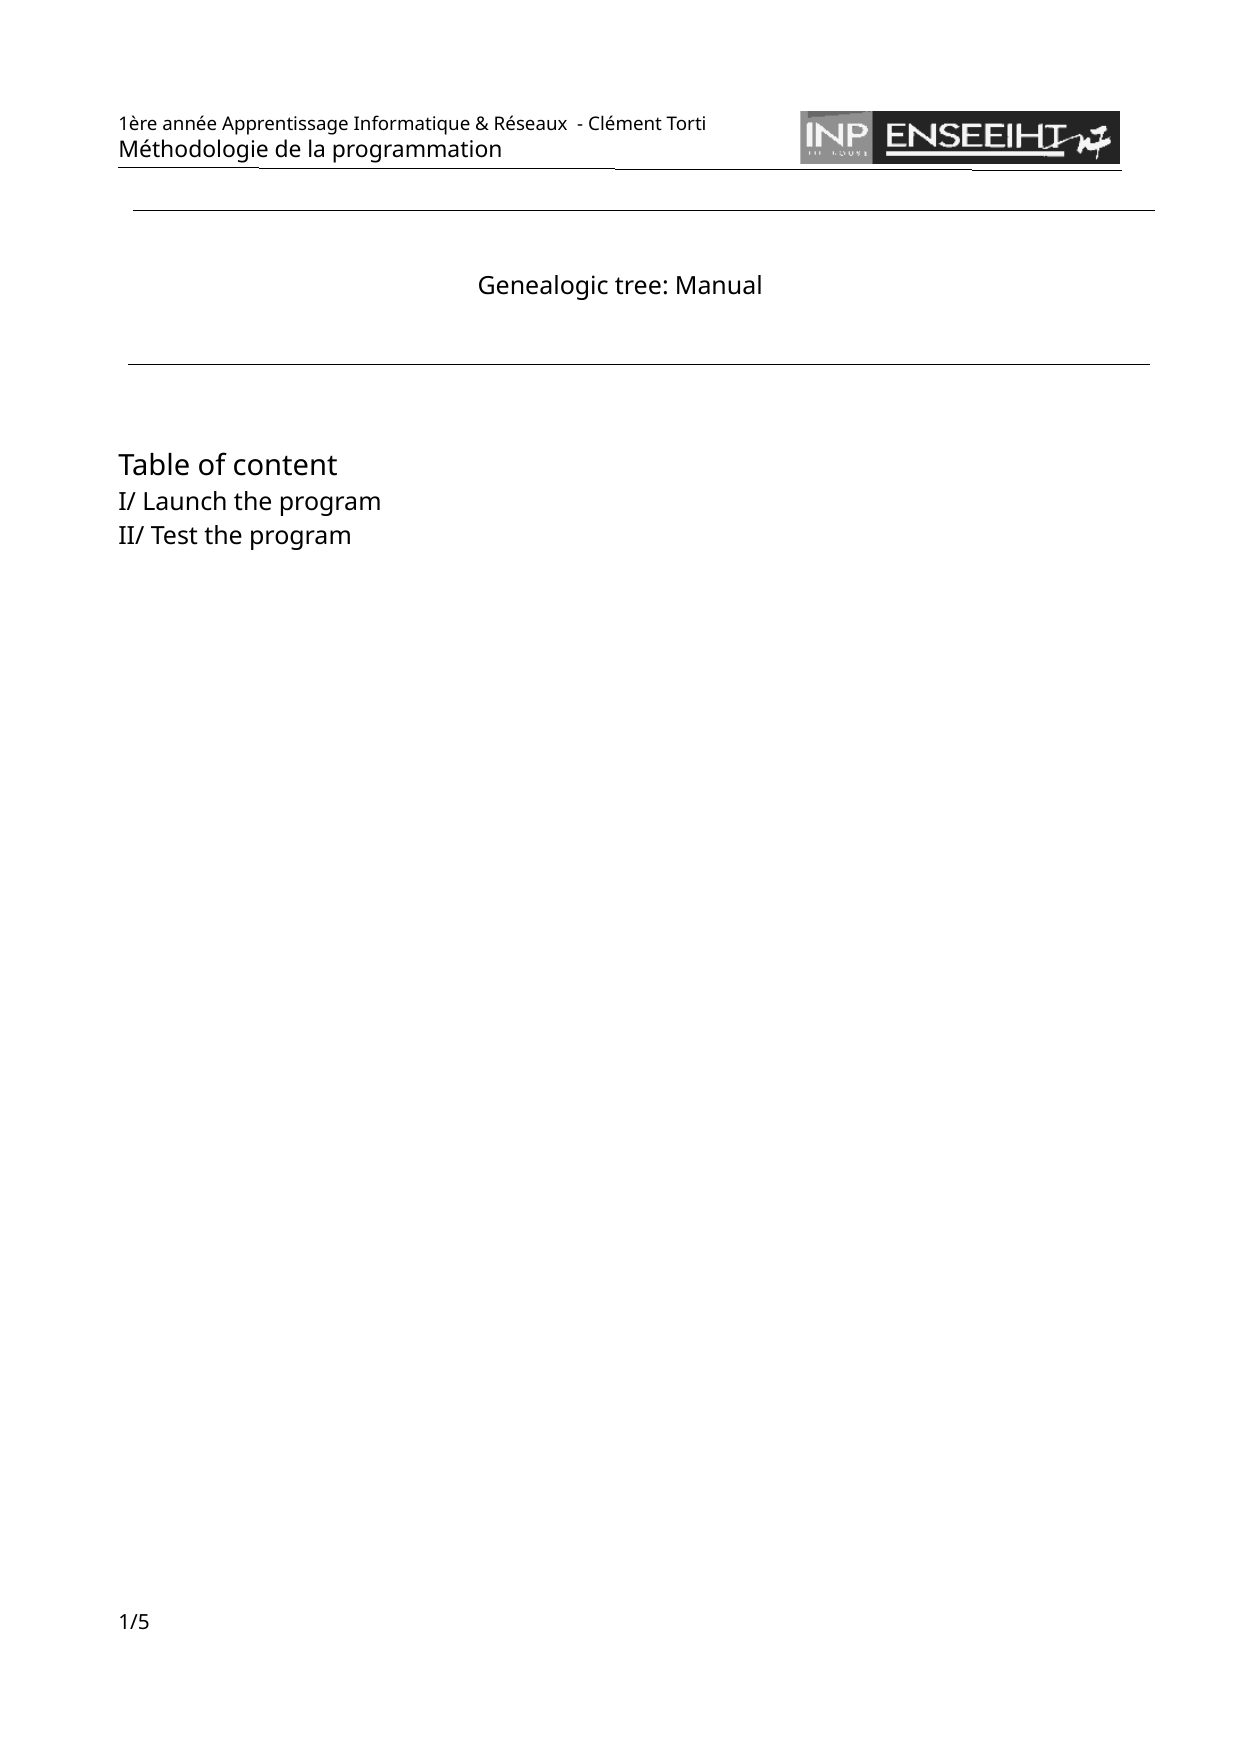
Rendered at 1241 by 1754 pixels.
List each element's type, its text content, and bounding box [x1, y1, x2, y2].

text Genealogic tree: Manual [118, 268, 1122, 302]
picture [800, 111, 1120, 164]
text I/ Launch the program [118, 484, 1122, 518]
text II/ Test the program [118, 518, 1122, 552]
text Table of content [118, 444, 1122, 484]
